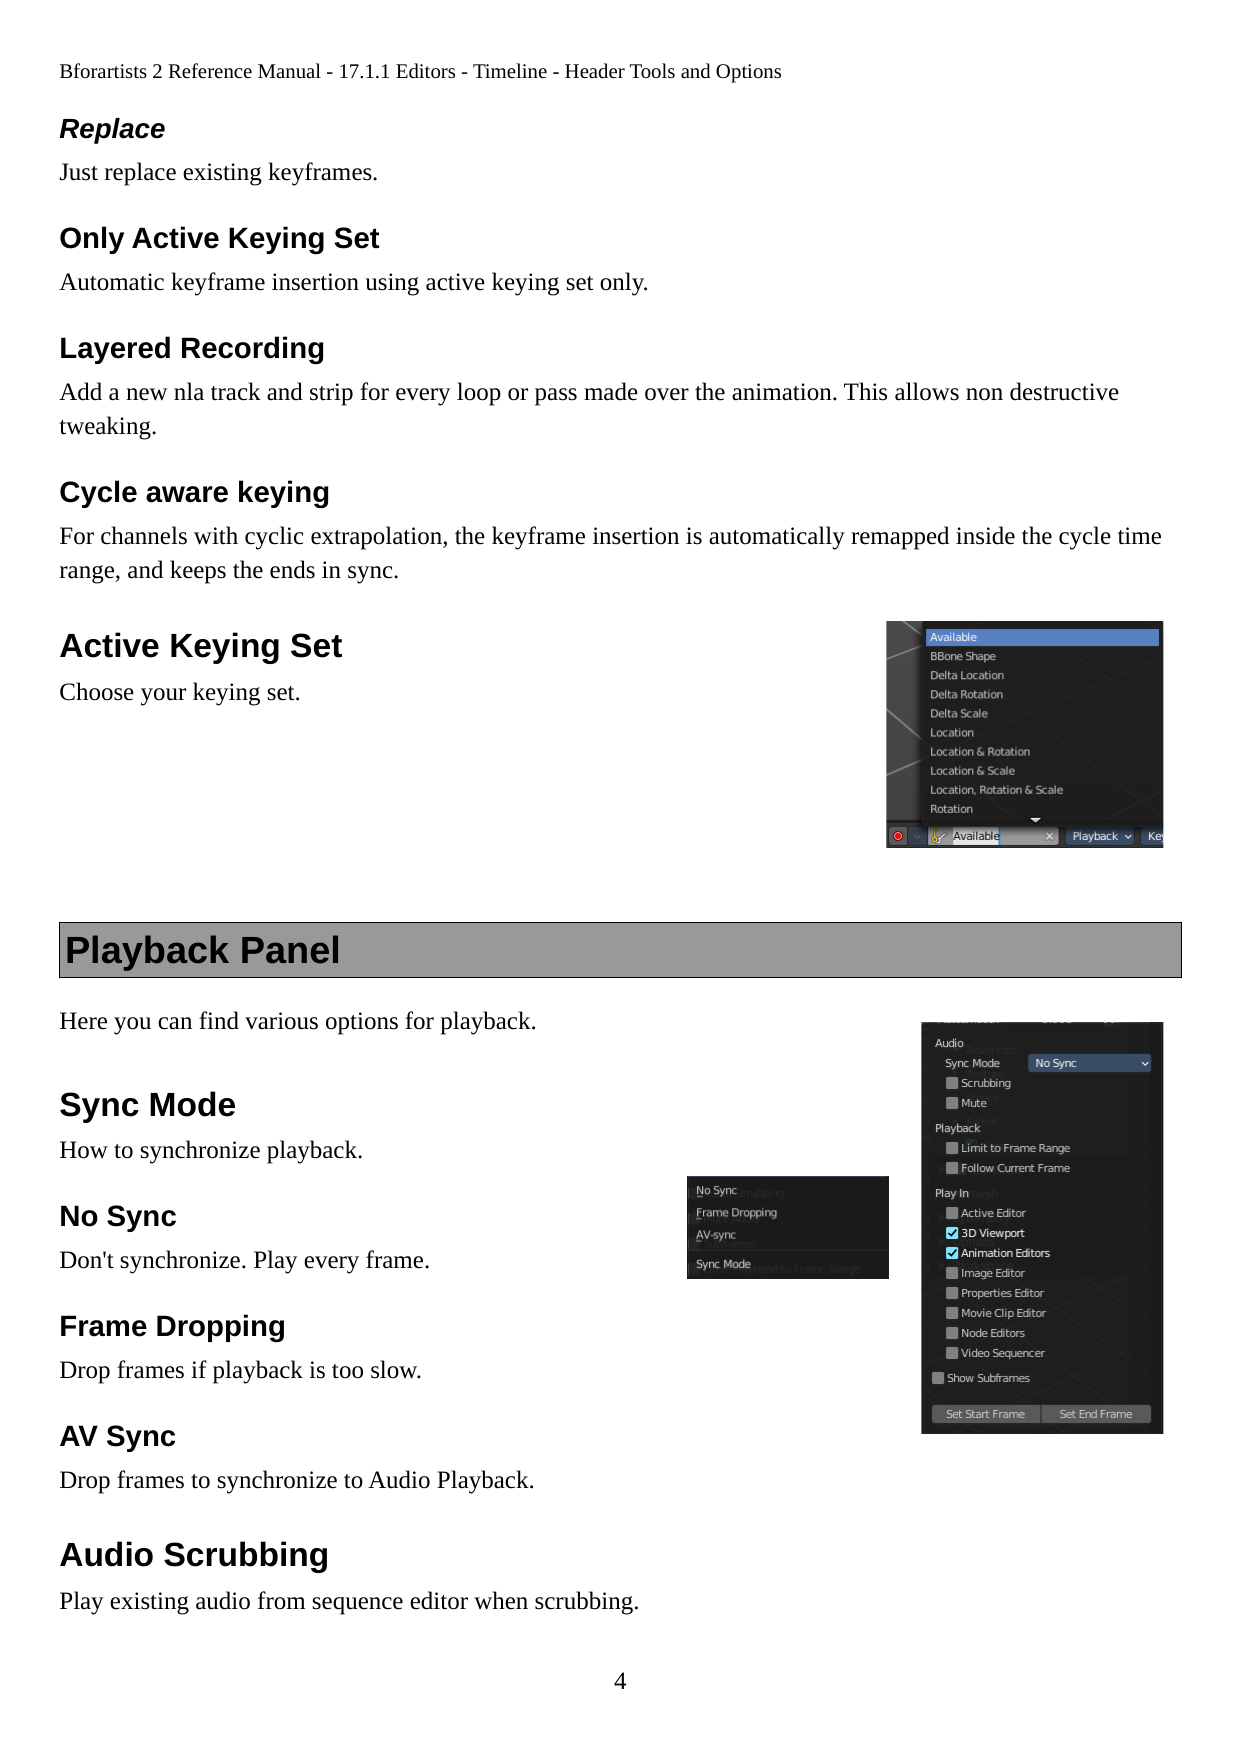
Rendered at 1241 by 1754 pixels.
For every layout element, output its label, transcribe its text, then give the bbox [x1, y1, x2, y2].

text For channels with cyclic extrapolation, the keyframe insertion is automatically remapped inside the cycle time range, and keeps the ends in sync. [59, 521, 1181, 584]
subtitle No Sync [59, 1199, 687, 1233]
subtitle Audio Scrubbing [59, 1535, 1181, 1574]
text Add a new nla track and strip for every loop or pass made over the animation. This allows non destructive tweaking. [59, 377, 1181, 440]
text Play existing audio from sequence editor when scrubbing. [59, 1586, 1181, 1615]
text How to synchronize playback. [59, 1136, 921, 1164]
subtitle Sync Mode [59, 1084, 921, 1123]
table_header Playback Panel [60, 923, 1181, 977]
subtitle AV Sync [59, 1419, 1181, 1453]
subtitle Frame Dropping [59, 1309, 921, 1343]
subtitle Active Keying Set [59, 626, 886, 664]
text Automatic keyframe insertion using active keying set only. [59, 267, 1181, 296]
text [889, 1245, 921, 1274]
text Choose your keying set. [59, 677, 886, 705]
text [1164, 677, 1181, 705]
subtitle [1164, 1084, 1181, 1123]
subtitle Replace [59, 113, 1181, 144]
picture [921, 1022, 1164, 1434]
picture [886, 621, 1164, 848]
subtitle [1164, 626, 1181, 664]
text Here you can find various options for playback. [59, 1006, 1181, 1035]
subtitle [889, 1199, 921, 1233]
text Don't synchronize. Play every frame. [59, 1245, 687, 1274]
subtitle [1164, 1199, 1181, 1233]
text Drop frames to synchronize to Audio Playback. [59, 1465, 1181, 1494]
text Drop frames if playback is too slow. [59, 1355, 921, 1384]
picture [687, 1176, 889, 1279]
subtitle [1164, 1309, 1181, 1343]
subtitle Cycle aware keying [59, 475, 1181, 509]
text Just replace existing keyframes. [59, 157, 1181, 186]
subtitle Only Active Keying Set [59, 221, 1181, 254]
subtitle Layered Recording [59, 331, 1181, 364]
